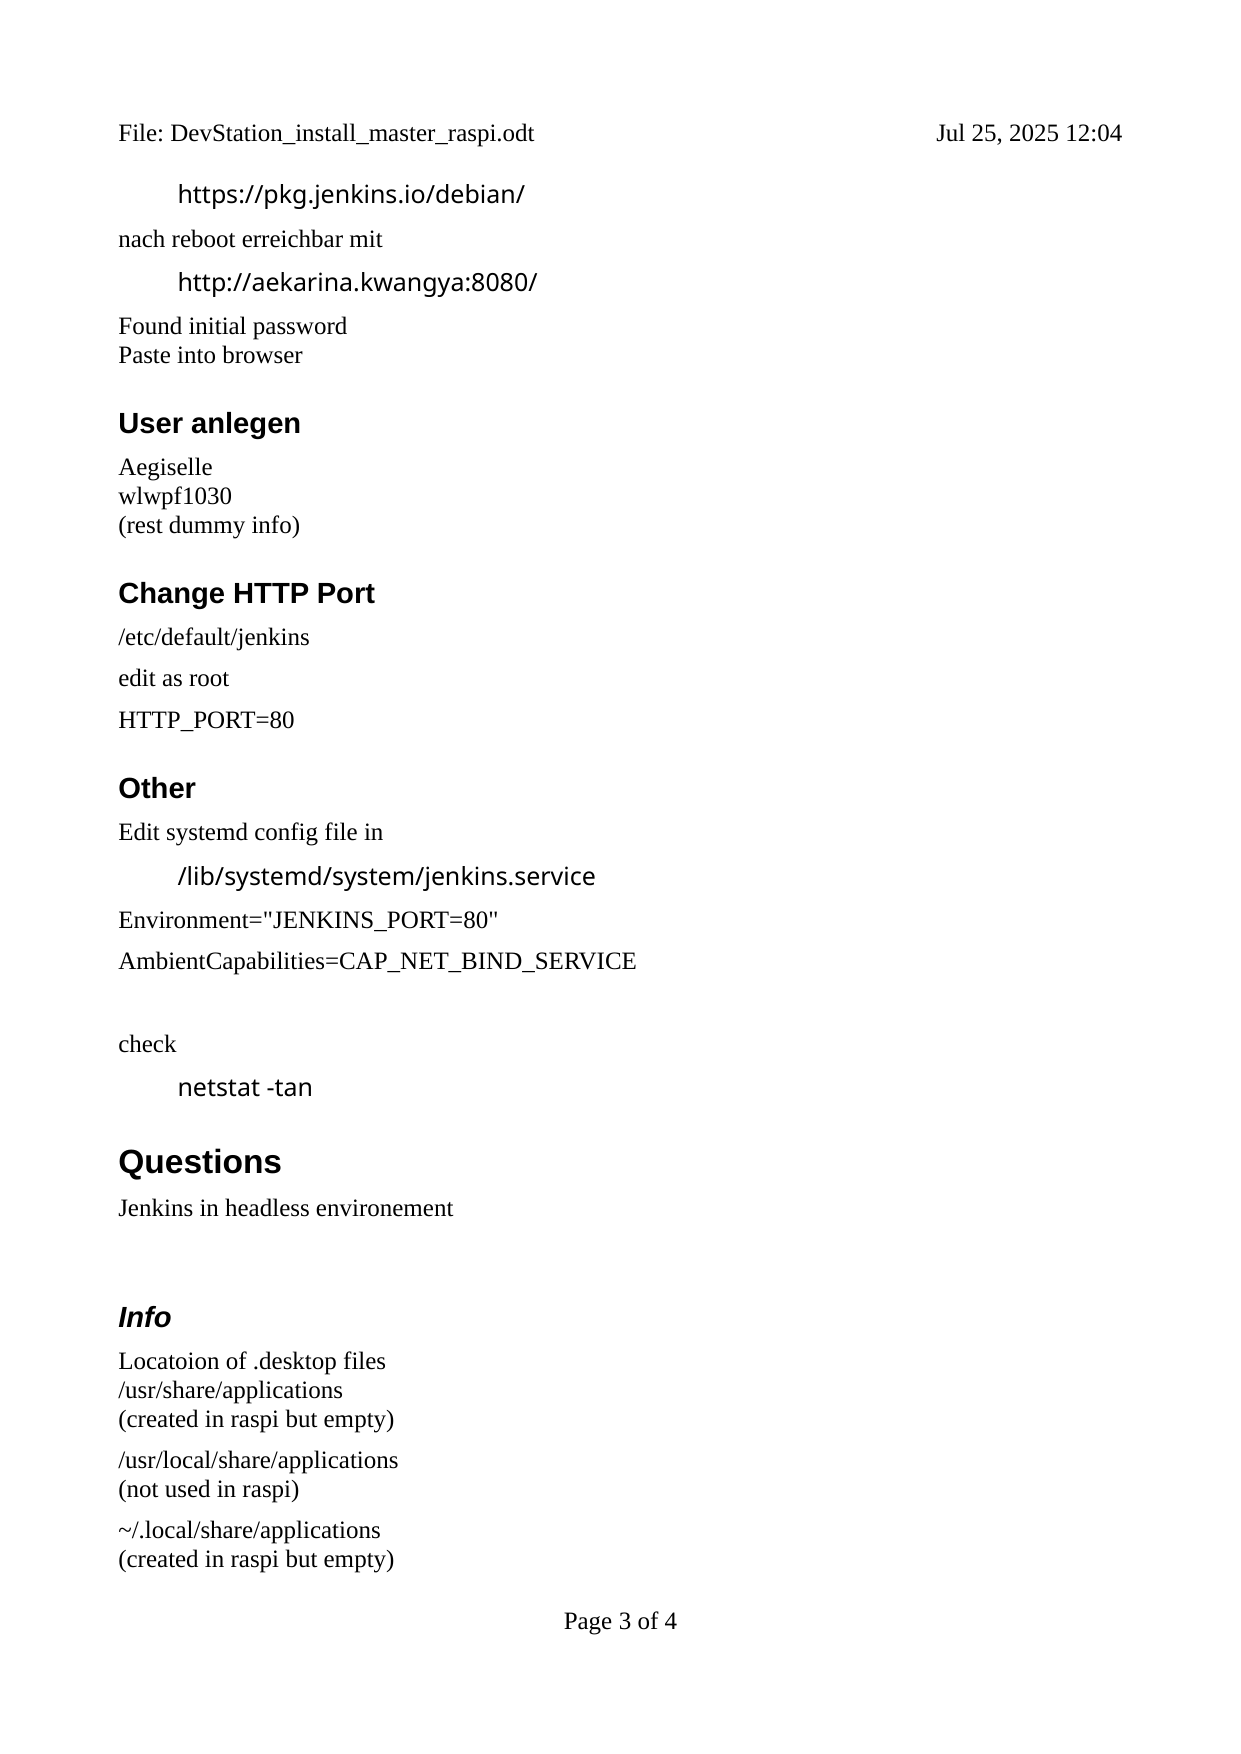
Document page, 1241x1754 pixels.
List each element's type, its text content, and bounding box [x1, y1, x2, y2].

text Found initial password Paste into browser [118, 311, 1122, 369]
subtitle Change HTTP Port [118, 576, 1122, 610]
subtitle Questions [118, 1141, 1122, 1180]
text check [118, 1029, 1122, 1057]
subtitle Other [118, 771, 1122, 804]
text netstat -tan [177, 1070, 1122, 1104]
text AmbientCapabilities=CAP_NET_BIND_SERVICE [118, 946, 1122, 975]
text https://pkg.jenkins.io/debian/ [177, 177, 1122, 211]
text Jenkins in headless environement [118, 1193, 1122, 1221]
text nach reboot erreichbar mit [118, 224, 1122, 252]
text /lib/systemd/system/jenkins.service [177, 858, 1122, 892]
text Environment="JENKINS_PORT=80" [118, 905, 1122, 934]
text edit as root [118, 663, 1122, 692]
text Locatoion of .desktop files /usr/share/applications (created in raspi but empty) [118, 1346, 1122, 1432]
text Aegiselle wlwpf1030 (rest dummy info) [118, 452, 1122, 539]
subtitle User anlegen [118, 406, 1122, 440]
text /usr/local/share/applications (not used in raspi) [118, 1445, 1122, 1502]
text Edit systemd config file in [118, 817, 1122, 846]
text HTTP_PORT=80 [118, 705, 1122, 733]
text /etc/default/jenkins [118, 622, 1122, 651]
subtitle Info [118, 1300, 1122, 1334]
text ~/.local/share/applications (created in raspi but empty) [118, 1515, 1122, 1572]
text http://aekarina.kwangya:8080/ [177, 265, 1122, 299]
